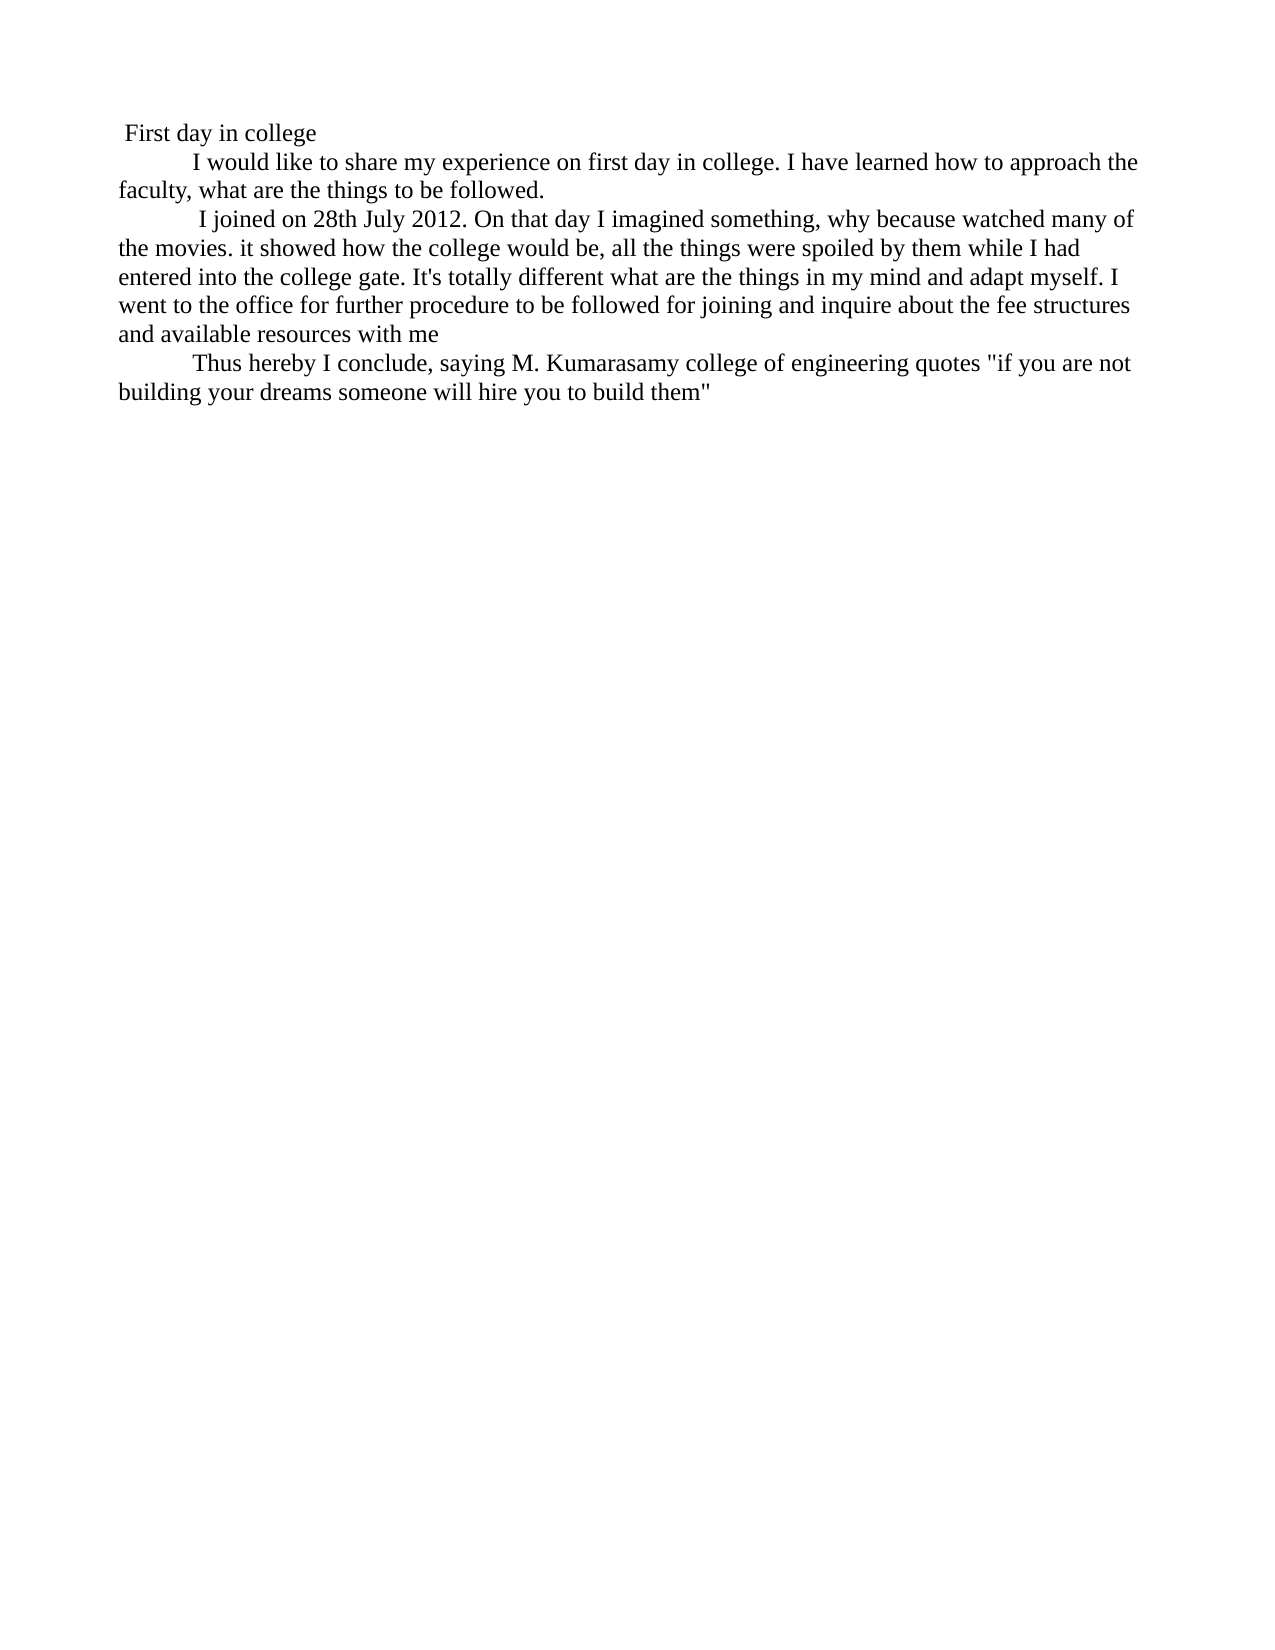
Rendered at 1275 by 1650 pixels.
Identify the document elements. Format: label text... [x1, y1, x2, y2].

text I joined on 28th July 2012. On that day I imagined something, why because watched many of the movies. it showed how the college would be, all the things were spoiled by them while I had entered into the college gate. It's totally different what are the things in my mind and adapt myself. I went to the office for further procedure to be followed for joining and inquire about the fee structures and available resources with me [118, 204, 1157, 348]
text I would like to share my experience on first day in college. I have learned how to approach the faculty, what are the things to be followed. [118, 147, 1157, 204]
text First day in college [118, 118, 1157, 147]
text Thus hereby I conclude, saying M. Kumarasamy college of engineering quotes "if you are not building your dreams someone will hire you to build them" [118, 348, 1157, 406]
